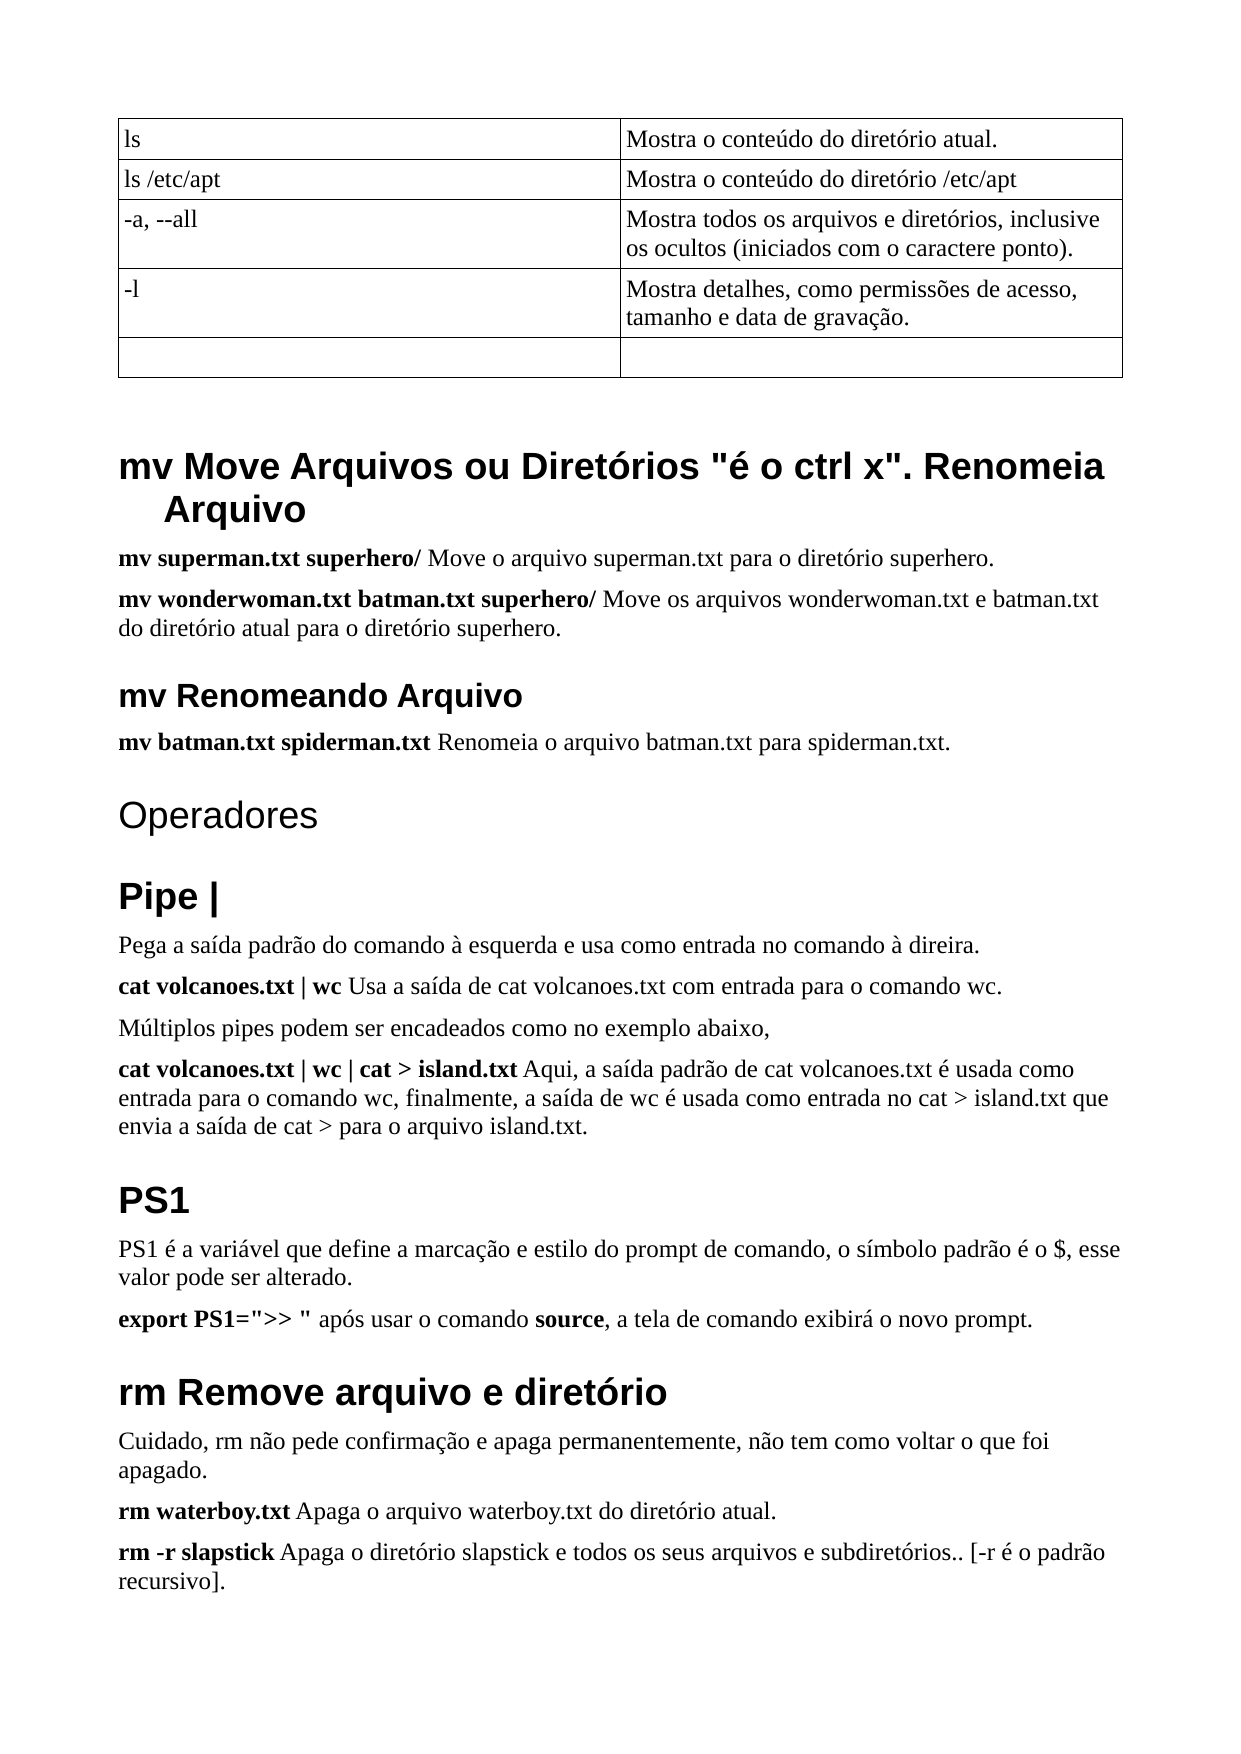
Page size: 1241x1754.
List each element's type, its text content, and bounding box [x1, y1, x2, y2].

text Múltiplos pipes podem ser encadeados como no exemplo abaixo, [118, 1013, 1122, 1041]
subtitle mv Renomeando Arquivo [118, 675, 1122, 714]
subtitle mv Move Arquivos ou Diretórios "é o ctrl x". Renomeia Arquivo [118, 443, 1122, 531]
text rm -r slapstick Apaga o diretório slapstick e todos os seus arquivos e subdiretórios.. [-r é o padrão recursivo]. [118, 1537, 1122, 1595]
subtitle Operadores [118, 793, 1122, 836]
table_cell Mostra o conteúdo do diretório /etc/apt [621, 160, 1122, 199]
table_cell [621, 338, 1122, 377]
table_cell ls [119, 119, 620, 158]
subtitle PS1 [118, 1178, 1122, 1221]
text cat volcanoes.txt | wc | cat > island.txt Aqui, a saída padrão de cat volcanoes.txt é usada como entrada para o comando wc, finalmente, a saída de wc é usada como entrada no cat > island.txt que envia a saída de cat > para o arquivo island.txt. [118, 1054, 1122, 1140]
text mv wonderwoman.txt batman.txt superhero/ Move os arquivos wonderwoman.txt e batman.txt do diretório atual para o diretório superhero. [118, 584, 1122, 642]
text cat volcanoes.txt | wc Usa a saída de cat volcanoes.txt com entrada para o comando wc. [118, 971, 1122, 1000]
table_cell Mostra todos os arquivos e diretórios, inclusive os ocultos (iniciados com o caractere ponto). [621, 200, 1122, 268]
text export PS1=">> " após usar o comando source, a tela de comando exibirá o novo prompt. [118, 1304, 1122, 1332]
table_cell [119, 338, 620, 377]
subtitle Pipe | [118, 874, 1122, 918]
text mv batman.txt spiderman.txt Renomeia o arquivo batman.txt para spiderman.txt. [118, 727, 1122, 755]
table_cell -a, --all [119, 200, 620, 268]
text Pega a saída padrão do comando à esquerda e usa como entrada no comando à direira. [118, 930, 1122, 959]
text PS1 é a variável que define a marcação e estilo do prompt de comando, o símbolo padrão é o $, esse valor pode ser alterado. [118, 1234, 1122, 1291]
subtitle rm Remove arquivo e diretório [118, 1370, 1122, 1414]
text rm waterboy.txt Apaga o arquivo waterboy.txt do diretório atual. [118, 1496, 1122, 1525]
text Cuidado, rm não pede confirmação e apaga permanentemente, não tem como voltar o que foi apagado. [118, 1426, 1122, 1484]
table_cell Mostra o conteúdo do diretório atual. [621, 119, 1122, 158]
table_cell Mostra detalhes, como permissões de acesso, tamanho e data de gravação. [621, 269, 1122, 337]
table_cell -l [119, 269, 620, 337]
text mv superman.txt superhero/ Move o arquivo superman.txt para o diretório superhero. [118, 543, 1122, 572]
table_cell ls /etc/apt [119, 160, 620, 199]
